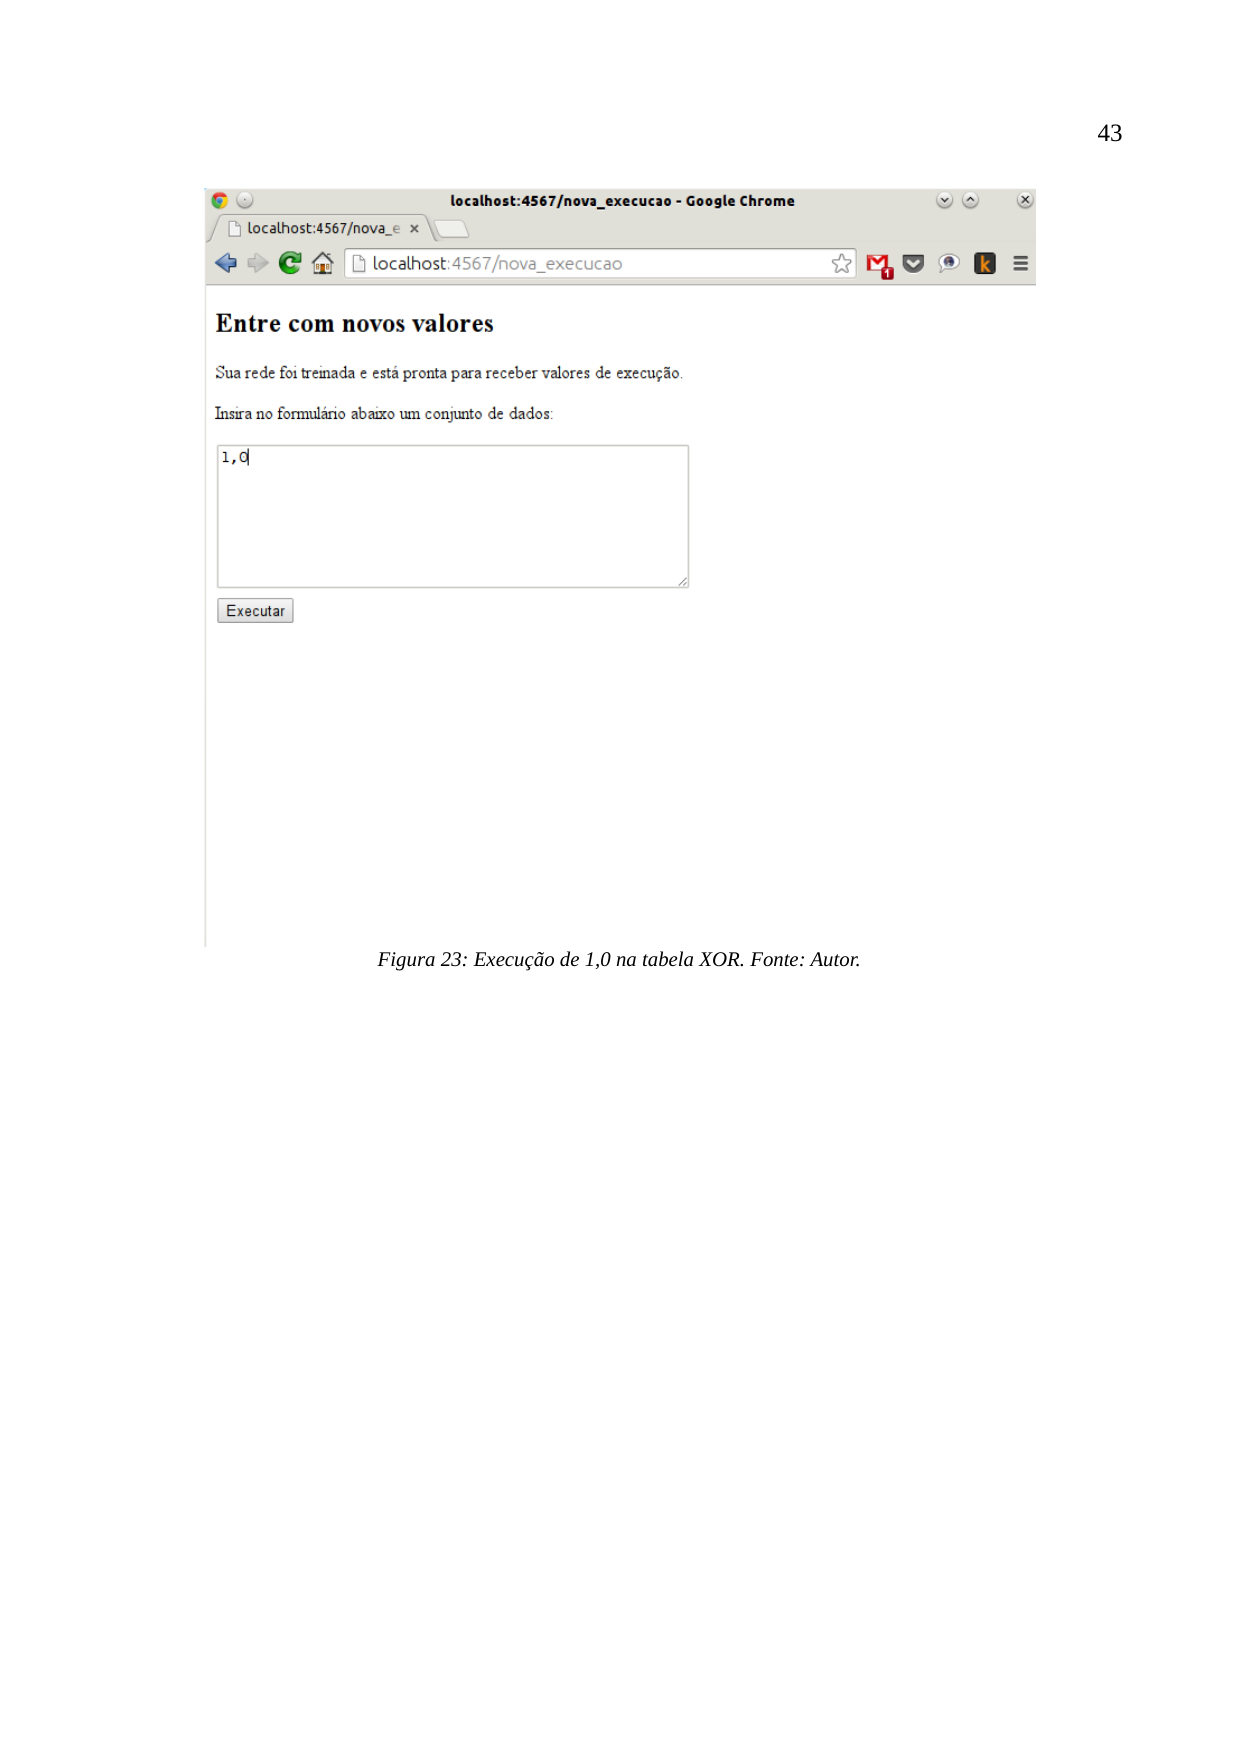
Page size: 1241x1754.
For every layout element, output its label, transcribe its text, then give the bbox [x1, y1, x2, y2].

text Figura 23: Execução de 1,0 na tabela XOR. Fonte: Autor. [204, 947, 1036, 971]
picture [204, 188, 1036, 947]
